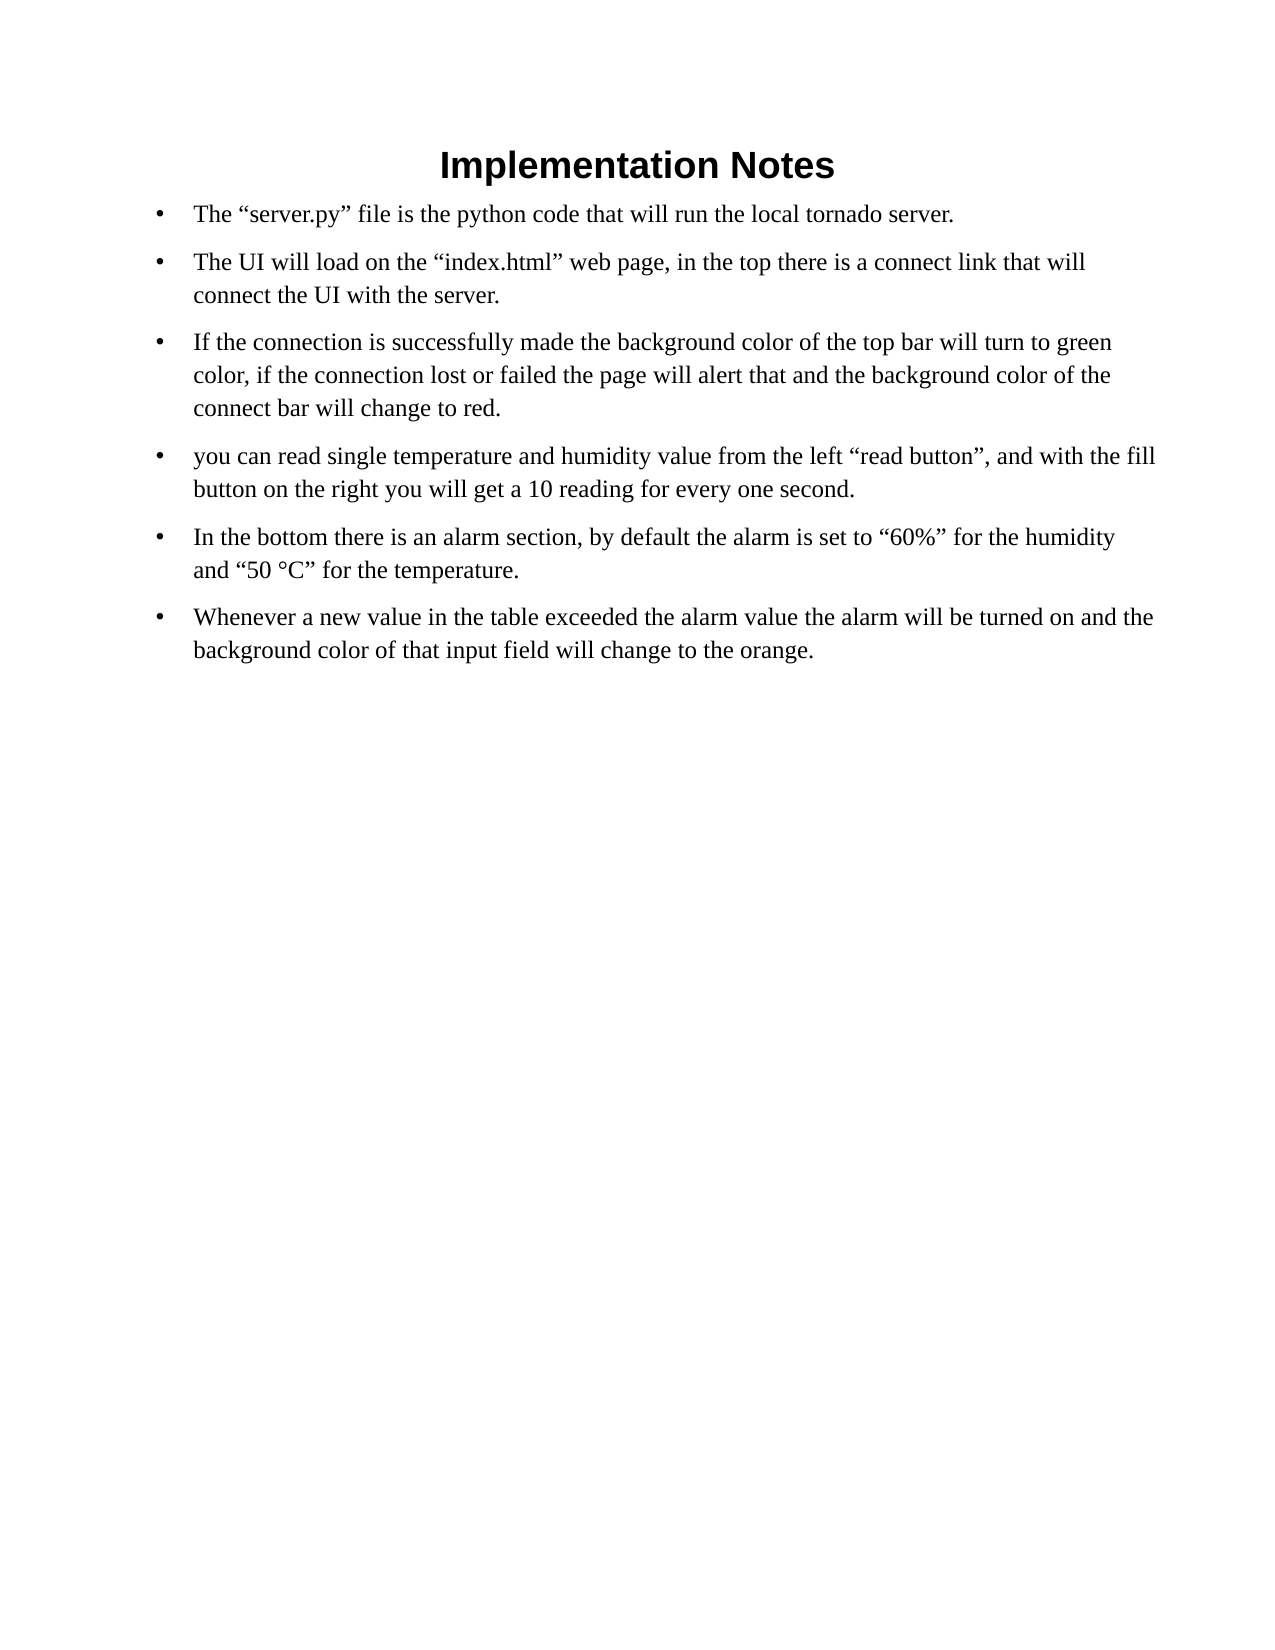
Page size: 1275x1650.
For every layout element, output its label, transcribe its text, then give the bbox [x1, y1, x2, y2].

list The UI will load on the “index.html” web page, in the top there is a connect link that will connect the UI with the server. [156, 247, 1157, 309]
list you can read single temperature and humidity value from the left “read button”, and with the fill button on the right you will get a 10 reading for every one second. [156, 441, 1157, 503]
list If the connection is successfully made the background color of the top bar will turn to green color, if the connection lost or failed the page will alert that and the background color of the connect bar will change to red. [156, 327, 1157, 422]
list In the bottom there is an alarm section, by default the alarm is set to “60%” for the humidity and “50 °C” for the temperature. [156, 522, 1157, 583]
list Whenever a new value in the table exceeded the alarm value the alarm will be turned on and the background color of that input field will change to the orange. [156, 602, 1157, 664]
list The “server.py” file is the python code that will run the local tornado server. [156, 199, 1157, 228]
subtitle Implementation Notes [118, 143, 1157, 187]
